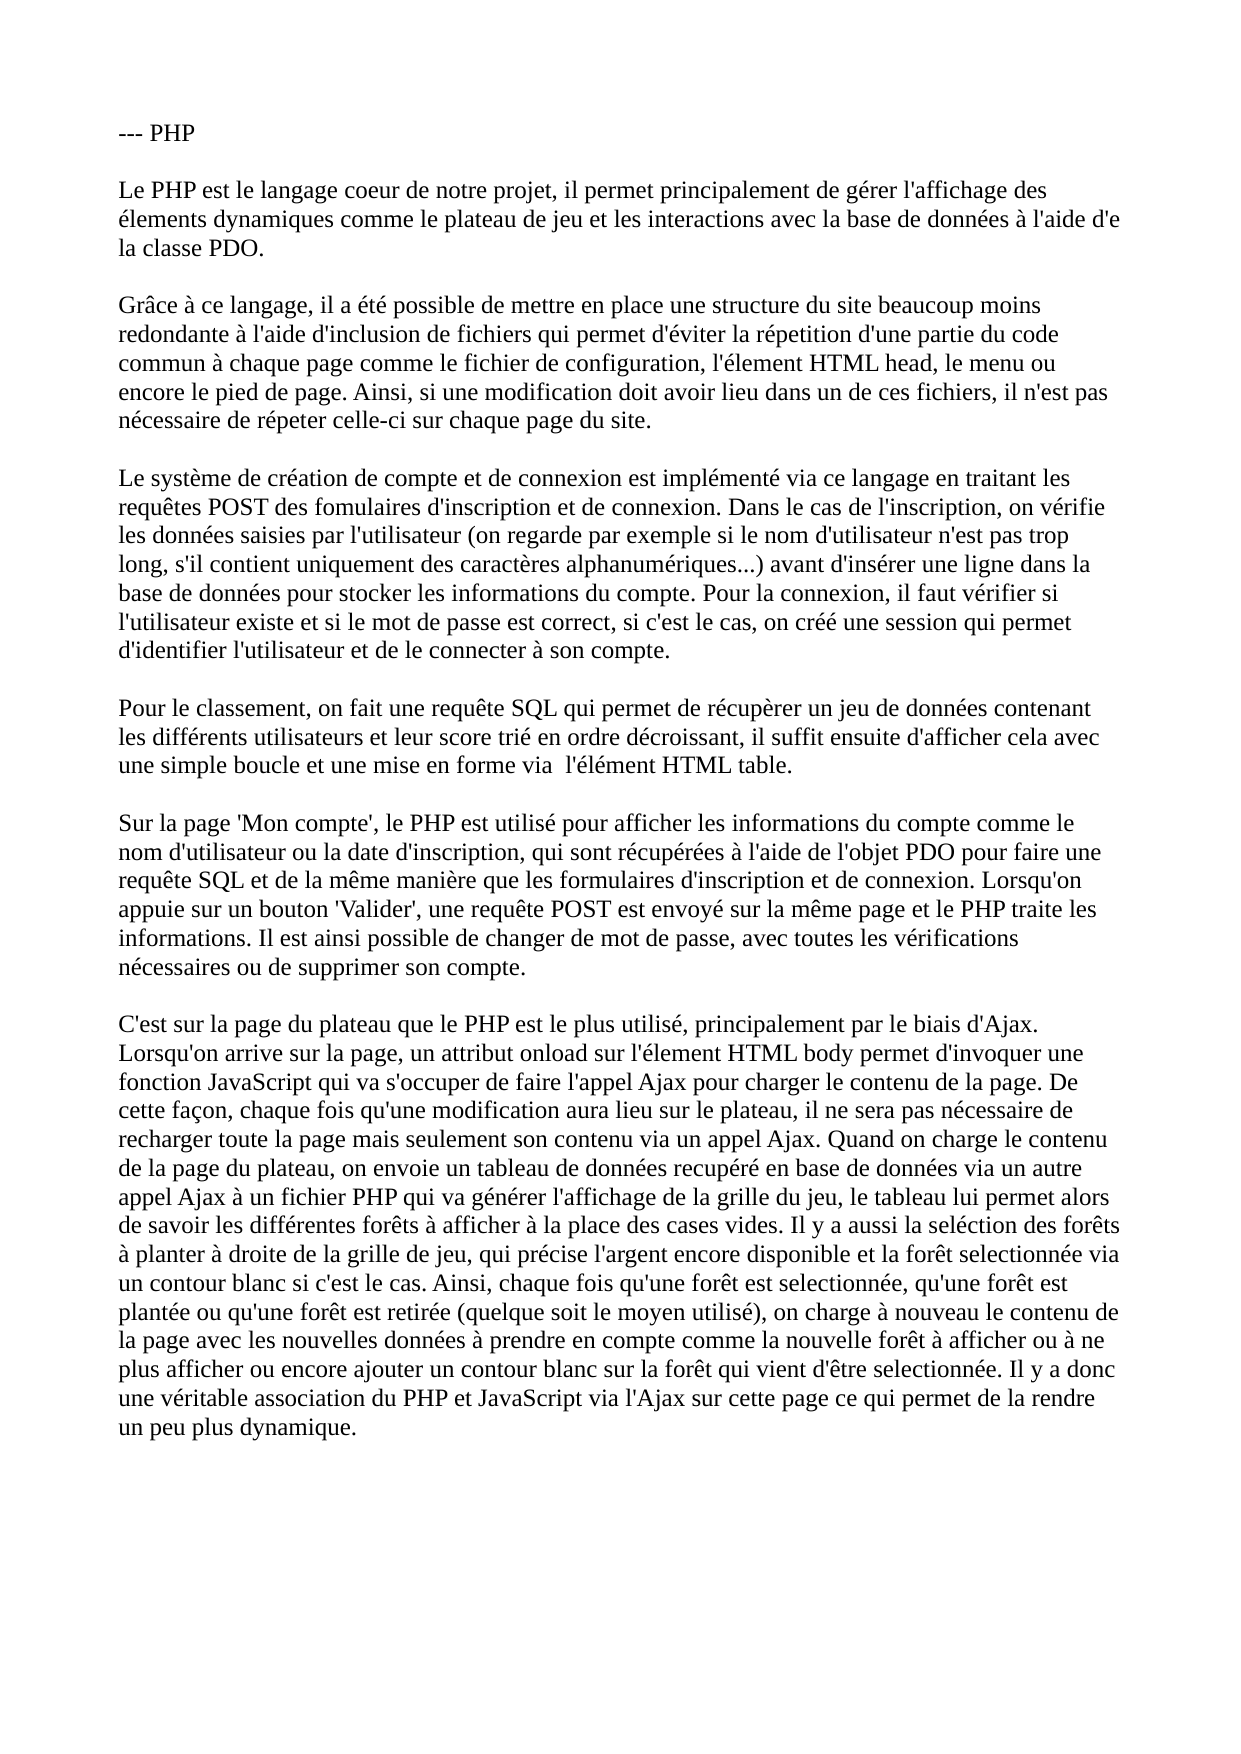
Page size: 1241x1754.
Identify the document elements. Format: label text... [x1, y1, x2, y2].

text Le système de création de compte et de connexion est implémenté via ce langage en traitant les requêtes POST des fomulaires d'inscription et de connexion. Dans le cas de l'inscription, on vérifie les données saisies par l'utilisateur (on regarde par exemple si le nom d'utilisateur n'est pas trop long, s'il contient uniquement des caractères alphanumériques...) avant d'insérer une ligne dans la base de données pour stocker les informations du compte. Pour la connexion, il faut vérifier si l'utilisateur existe et si le mot de passe est correct, si c'est le cas, on créé une session qui permet d'identifier l'utilisateur et de le connecter à son compte. [118, 463, 1122, 664]
text --- PHP Le PHP est le langage coeur de notre projet, il permet principalement de gérer l'affichage des élements dynamiques comme le plateau de jeu et les interactions avec la base de données à l'aide d'e la classe PDO. [118, 118, 1122, 262]
text C'est sur la page du plateau que le PHP est le plus utilisé, principalement par le biais d'Ajax. Lorsqu'on arrive sur la page, un attribut onload sur l'élement HTML body permet d'invoquer une fonction JavaScript qui va s'occuper de faire l'appel Ajax pour charger le contenu de la page. De cette façon, chaque fois qu'une modification aura lieu sur le plateau, il ne sera pas nécessaire de recharger toute la page mais seulement son contenu via un appel Ajax. Quand on charge le contenu de la page du plateau, on envoie un tableau de données recupéré en base de données via un autre appel Ajax à un fichier PHP qui va générer l'affichage de la grille du jeu, le tableau lui permet alors de savoir les différentes forêts à afficher à la place des cases vides. Il y a aussi la seléction des forêts à planter à droite de la grille de jeu, qui précise l'argent encore disponible et la forêt selectionnée via un contour blanc si c'est le cas. Ainsi, chaque fois qu'une forêt est selectionnée, qu'une forêt est plantée ou qu'une forêt est retirée (quelque soit le moyen utilisé), on charge à nouveau le contenu de la page avec les nouvelles données à prendre en compte comme la nouvelle forêt à afficher ou à ne plus afficher ou encore ajouter un contour blanc sur la forêt qui vient d'être selectionnée. Il y a donc une véritable association du PHP et JavaScript via l'Ajax sur cette page ce qui permet de la rendre un peu plus dynamique. [118, 1009, 1122, 1441]
text Grâce à ce langage, il a été possible de mettre en place une structure du site beaucoup moins redondante à l'aide d'inclusion de fichiers qui permet d'éviter la répetition d'une partie du code commun à chaque page comme le fichier de configuration, l'élement HTML head, le menu ou encore le pied de page. Ainsi, si une modification doit avoir lieu dans un de ces fichiers, il n'est pas nécessaire de répeter celle-ci sur chaque page du site. [118, 291, 1122, 434]
text Sur la page 'Mon compte', le PHP est utilisé pour afficher les informations du compte comme le nom d'utilisateur ou la date d'inscription, qui sont récupérées à l'aide de l'objet PDO pour faire une requête SQL et de la même manière que les formulaires d'inscription et de connexion. Lorsqu'on appuie sur un bouton 'Valider', une requête POST est envoyé sur la même page et le PHP traite les informations. Il est ainsi possible de changer de mot de passe, avec toutes les vérifications nécessaires ou de supprimer son compte. [118, 808, 1122, 981]
text Pour le classement, on fait une requête SQL qui permet de récupèrer un jeu de données contenant les différents utilisateurs et leur score trié en ordre décroissant, il suffit ensuite d'afficher cela avec une simple boucle et une mise en forme via l'élément HTML table. [118, 693, 1122, 779]
